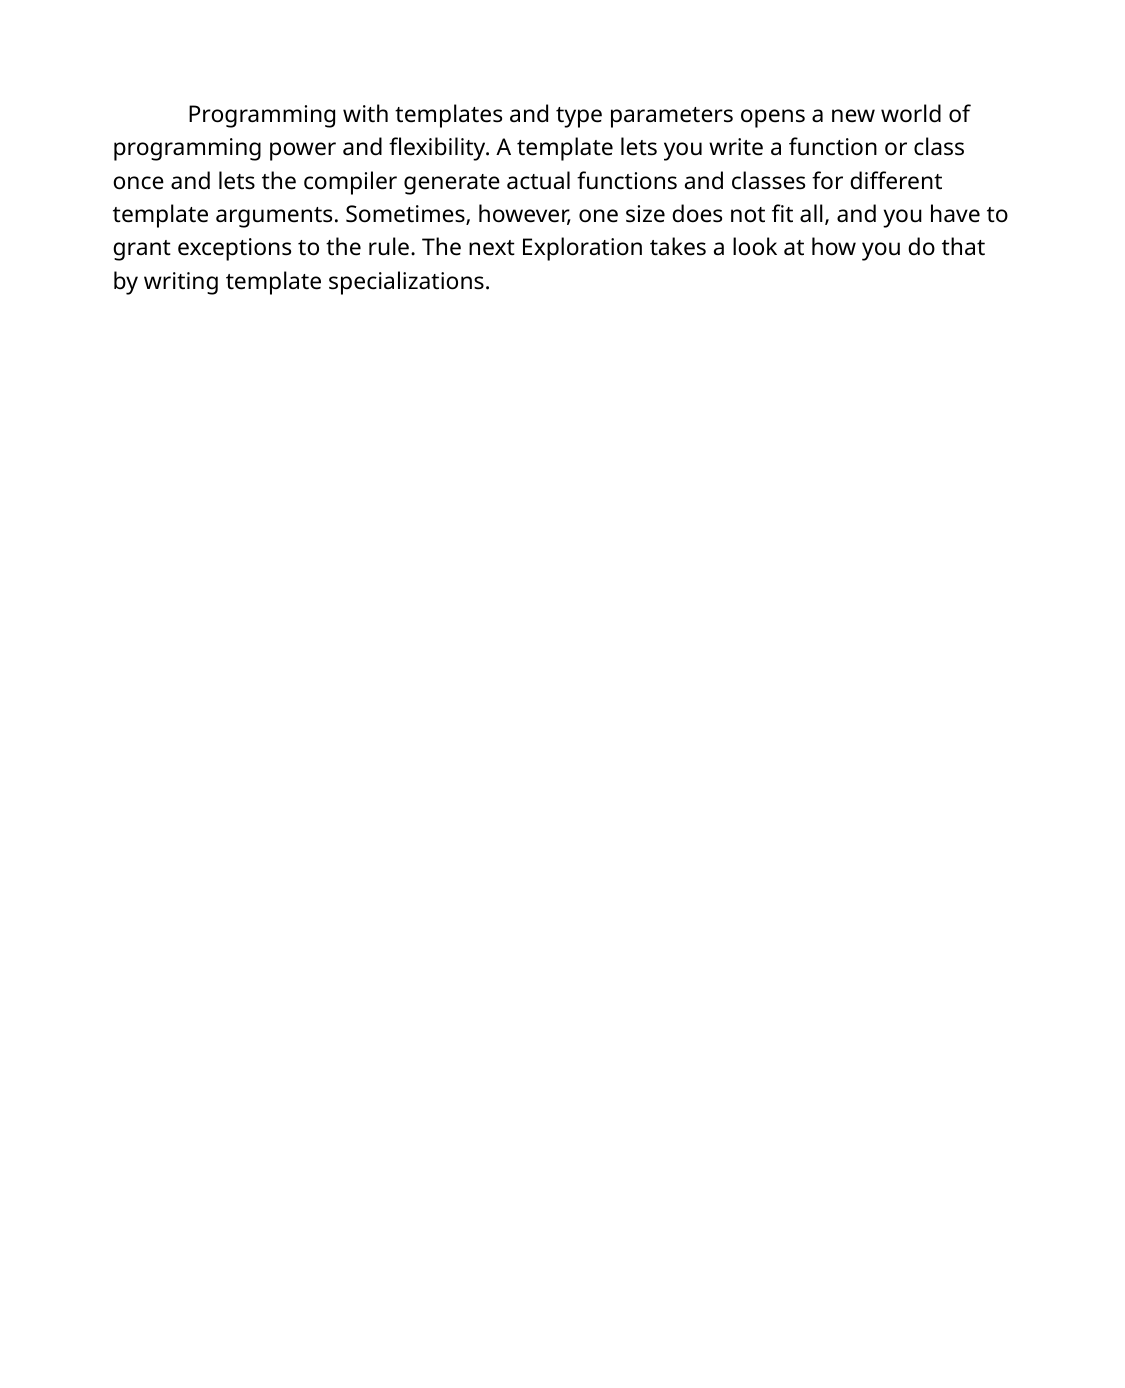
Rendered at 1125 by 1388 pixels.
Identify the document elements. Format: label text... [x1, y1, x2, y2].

text Programming with templates and type parameters opens a new world of programming power and flexibility. A template lets you write a function or class once and lets the compiler generate actual functions and classes for different template arguments. Sometimes, however, one size does not fit all, and you have to grant exceptions to the rule. The next Exploration takes a look at how you do that by writing template specializations. [112, 96, 1012, 296]
